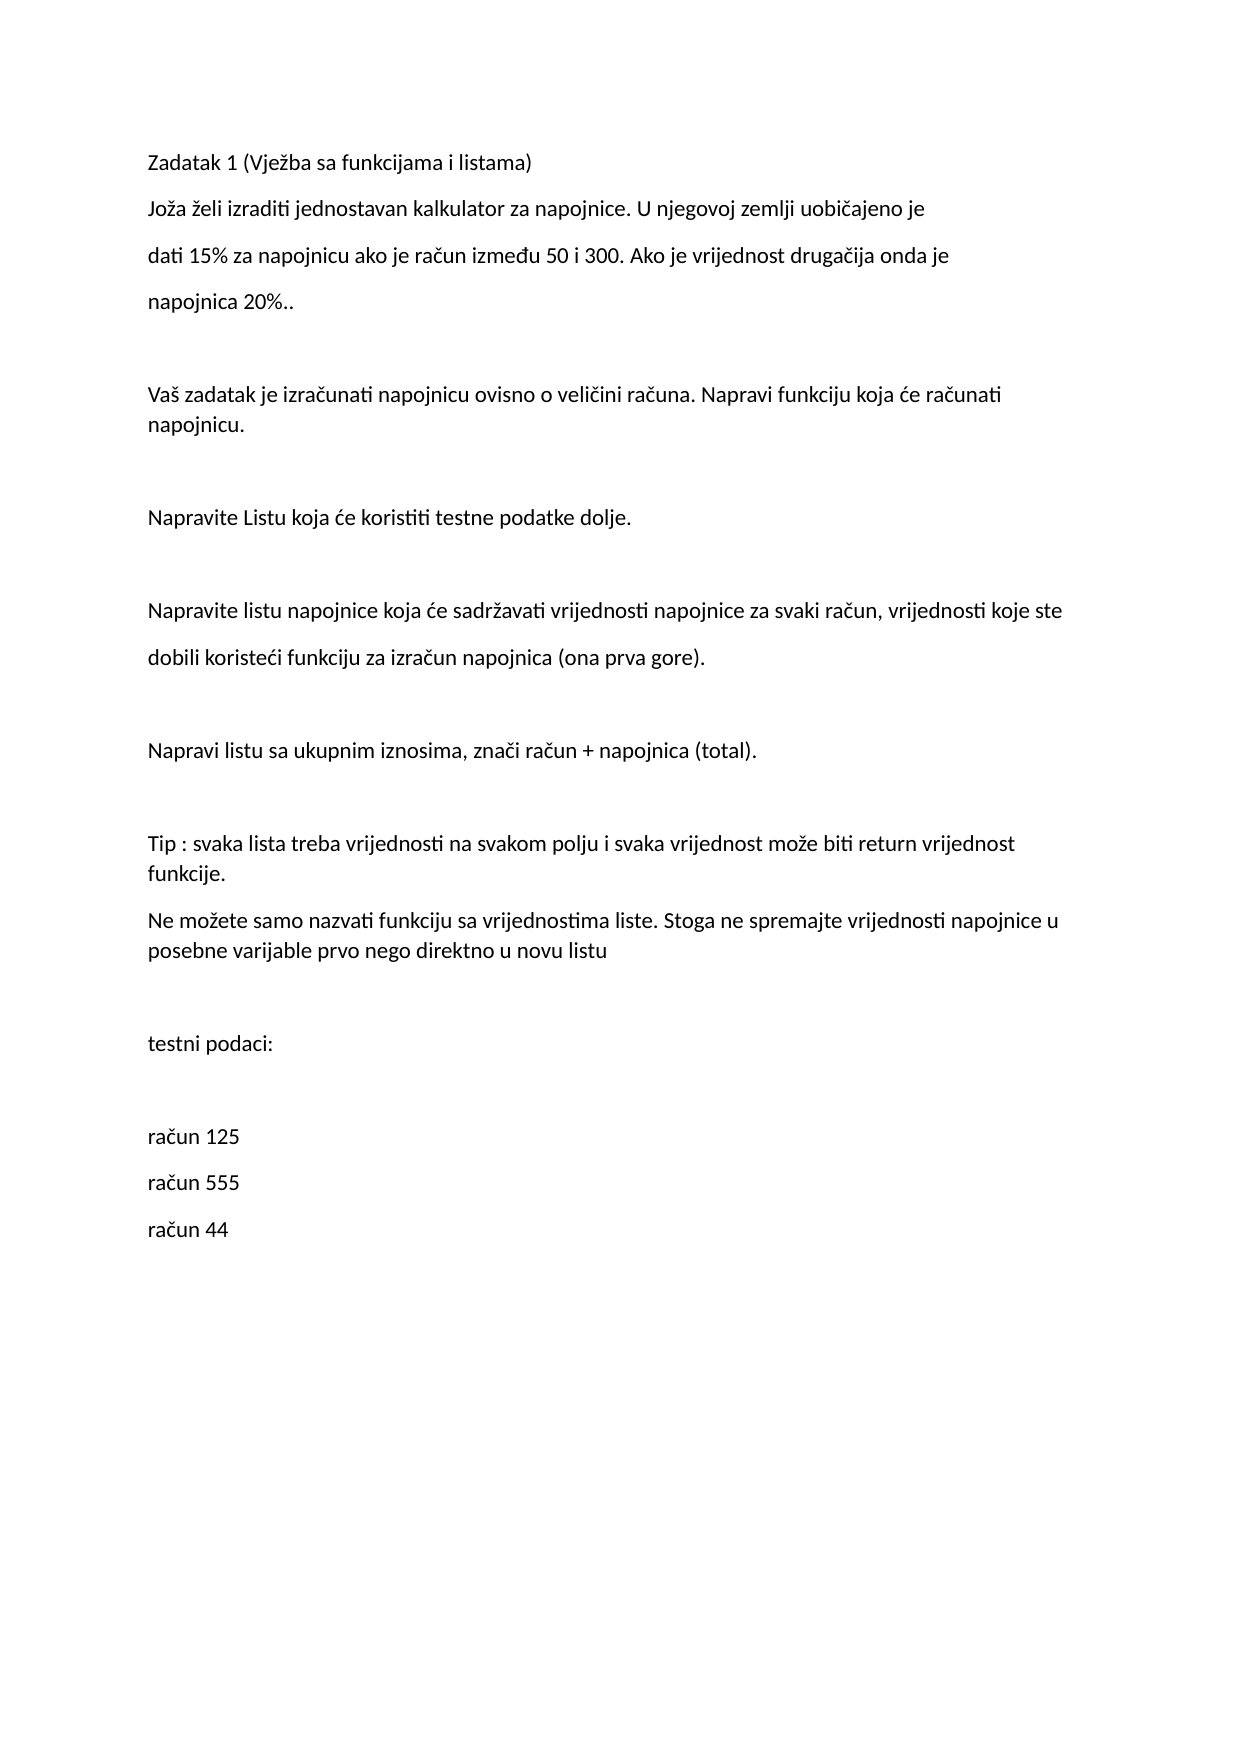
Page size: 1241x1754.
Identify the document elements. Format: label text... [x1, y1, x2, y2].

text napojnica 20%.. [148, 287, 1093, 315]
text račun 125 [148, 1122, 1093, 1150]
text Joža želi izraditi jednostavan kalkulator za napojnice. U njegovoj zemlji uobičajeno je [148, 194, 1093, 222]
text Napravi listu sa ukupnim iznosima, znači račun + napojnica (total). [148, 736, 1093, 764]
text Vaš zadatak je izračunati napojnicu ovisno o veličini računa. Napravi funkciju koja će računati napojnicu. [148, 380, 1093, 438]
text račun 44 [148, 1215, 1093, 1243]
text testni podaci: [148, 1029, 1093, 1057]
text Napravite listu napojnice koja će sadržavati vrijednosti napojnice za svaki račun, vrijednosti koje ste [148, 597, 1093, 624]
text Napravite Listu koja će koristiti testne podatke dolje. [148, 503, 1093, 531]
text Zadatak 1 (Vježba sa funkcijama i listama) [148, 148, 1093, 176]
text dobili koristeći funkciju za izračun napojnica (ona prva gore). [148, 643, 1093, 671]
text Ne možete samo nazvati funkciju sa vrijednostima liste. Stoga ne spremajte vrijednosti napojnice u posebne varijable prvo nego direktno u novu listu [148, 906, 1093, 964]
text dati 15% za napojnicu ako je račun između 50 i 300. Ako je vrijednost drugačija onda je [148, 241, 1093, 269]
text Tip : svaka lista treba vrijednosti na svakom polju i svaka vrijednost može biti return vrijednost funkcije. [148, 829, 1093, 887]
text račun 555 [148, 1168, 1093, 1197]
